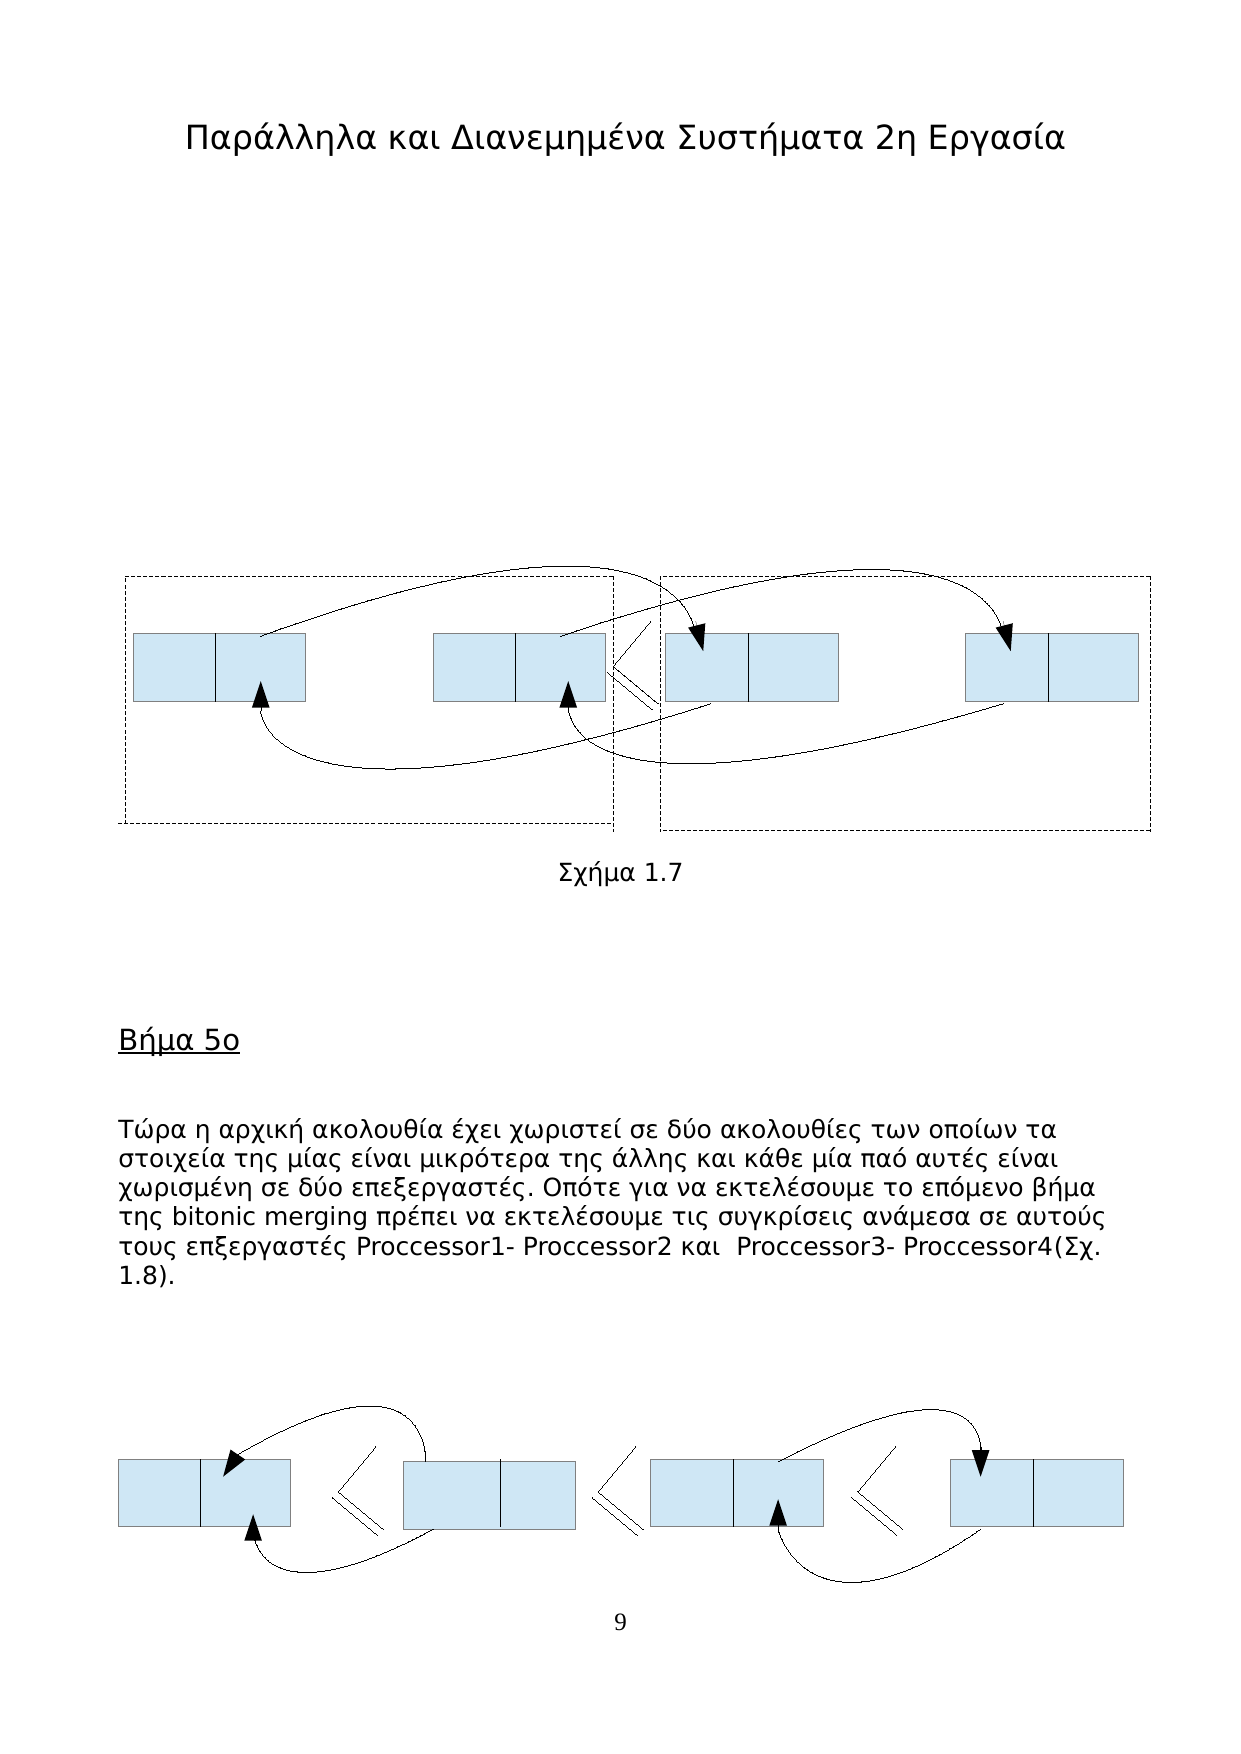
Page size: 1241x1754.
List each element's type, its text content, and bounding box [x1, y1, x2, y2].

text Βήμα 5ο [118, 1023, 1122, 1057]
text Σχήμα 1.7 [118, 858, 1122, 887]
text Τώρα η αρχική ακολουθία έχει χωριστεί σε δύο ακολουθίες των οποίων τα στοιχεία της μίας είναι μικρότερα της άλλης και κάθε μία παό αυτές είναι χωρισμένη σε δύο επεξεργαστές. Οπότε για να εκτελέσουμε το επόμενο βήμα της bitonic merging πρέπει να εκτελέσουμε τις συγκρίσεις ανάμεσα σε αυτούς τους επξεργαστές Proccessor1- Proccessor2 και Proccessor3- Proccessor4(Σχ. 1.8). [118, 1115, 1122, 1290]
